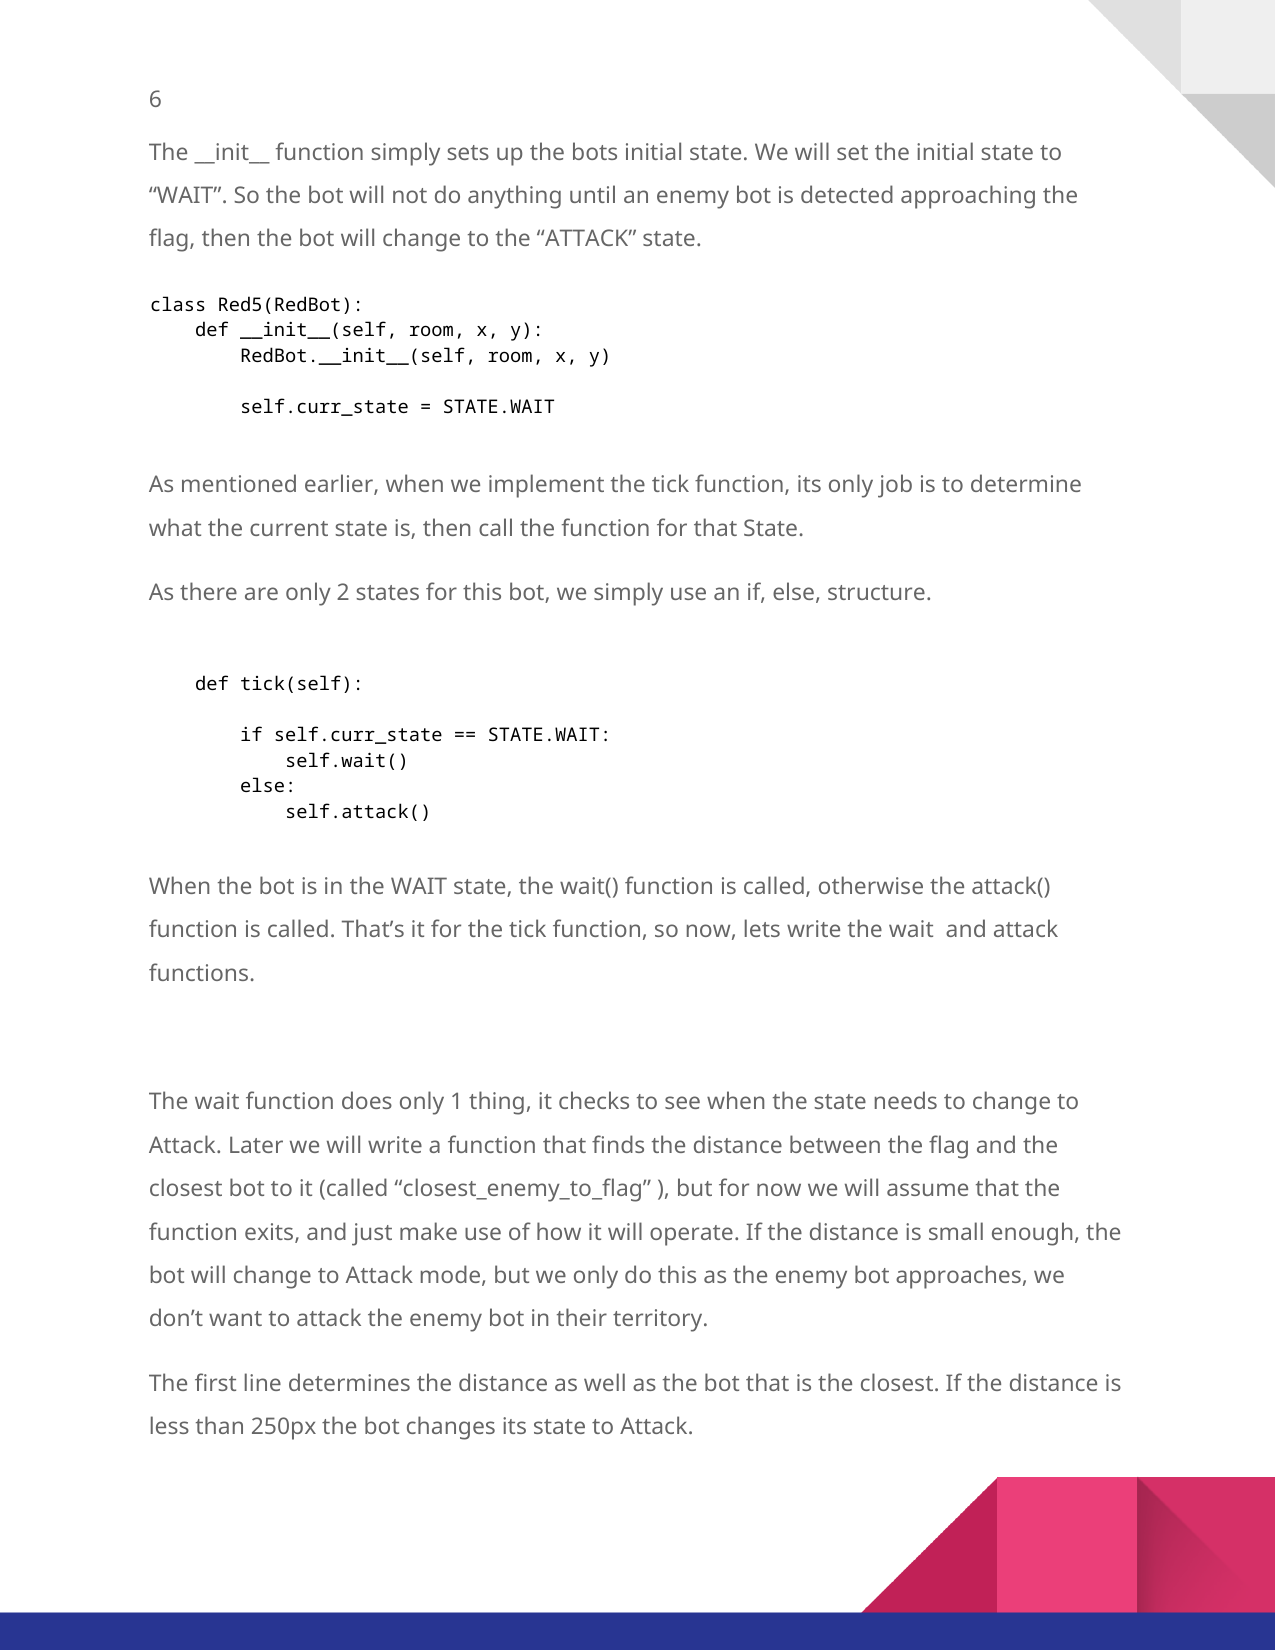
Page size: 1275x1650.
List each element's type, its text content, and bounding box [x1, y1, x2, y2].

text self.attack() [150, 798, 1125, 823]
picture [0, 1476, 1275, 1650]
text class Red5(RedBot): [150, 291, 1125, 317]
picture [1087, 0, 1275, 188]
text self.wait() [150, 747, 1125, 772]
text When the bot is in the WAIT state, the wait() function is called, otherwise the attack() function is called. That’s it for the tick function, so now, lets write the wait and attack functions. [148, 870, 1125, 988]
text def __init__(self, room, x, y): [150, 317, 1125, 342]
text else: [150, 772, 1125, 798]
text As mentioned earlier, when we implement the tick function, its only job is to determine what the current state is, then call the function for that State. [148, 468, 1125, 543]
text The first line determines the distance as well as the bot that is the closest. If the distance is less than 250px the bot changes its state to Attack. [148, 1367, 1125, 1441]
text RedBot.__init__(self, room, x, y) [150, 342, 1125, 368]
text if self.curr_state == STATE.WAIT: [150, 721, 1125, 747]
text The __init__ function simply sets up the bots initial state. We will set the initial state to “WAIT”. So the bot will not do anything until an enemy bot is detected approaching the flag, then the bot will change to the “ATTACK” state. [148, 135, 1125, 253]
text def tick(self): [150, 670, 1125, 696]
text self.curr_state = STATE.WAIT [150, 393, 1125, 419]
text As there are only 2 states for this bot, we simply use an if, else, structure. [148, 576, 1125, 607]
text The wait function does only 1 thing, it checks to see when the state needs to change to Attack. Later we will write a function that finds the distance between the flag and the closest bot to it (called “closest_enemy_to_flag” ), but for now we will assume that the function exits, and just make use of how it will operate. If the distance is small enough, the bot will change to Attack mode, but we only do this as the enemy bot approaches, we don’t want to attack the enemy bot in their territory. [148, 1085, 1125, 1334]
